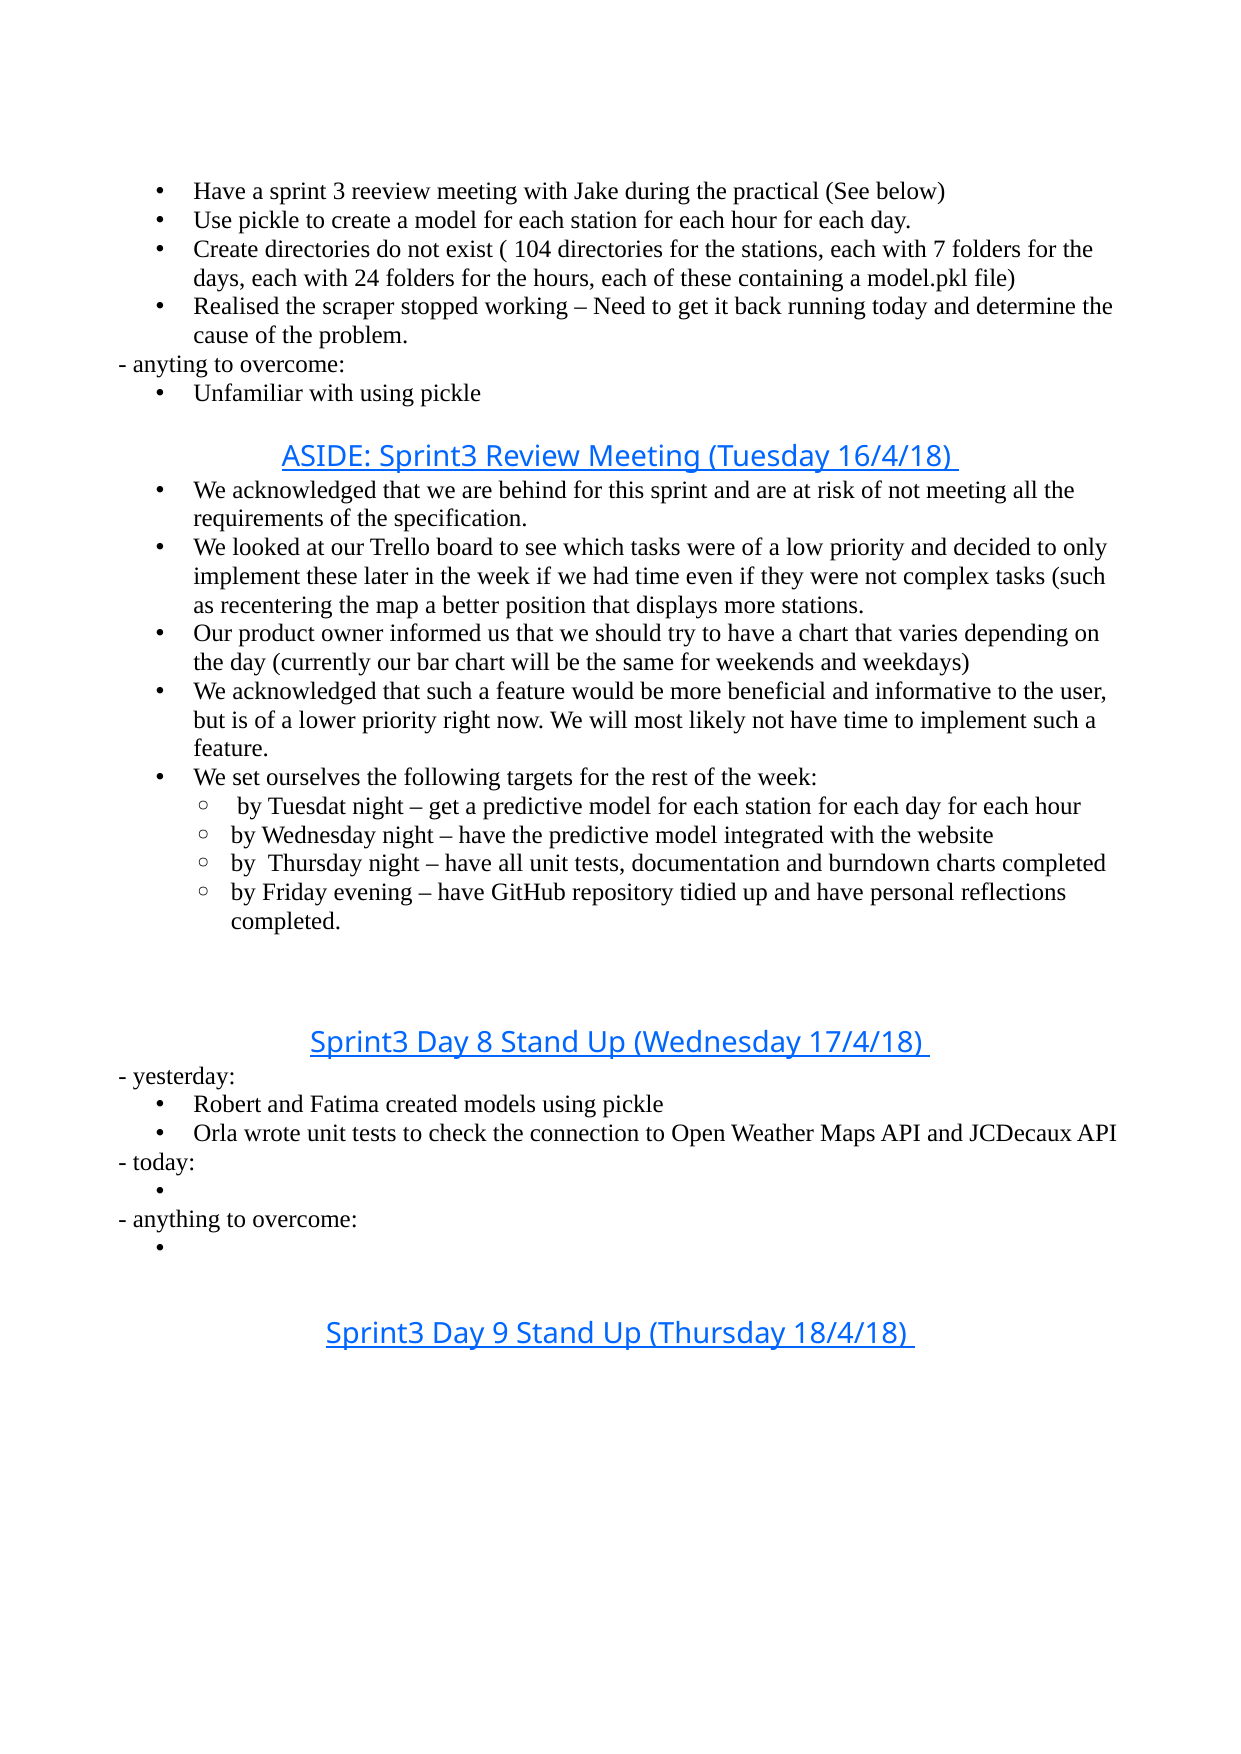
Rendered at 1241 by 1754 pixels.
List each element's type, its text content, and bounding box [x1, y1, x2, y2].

text - yesterday: [118, 1061, 1122, 1089]
text ASIDE: Sprint3 Review Meeting (Tuesday 16/4/18) [118, 435, 1122, 475]
list by Wednesday night – have the predictive model integrated with the website [193, 820, 1122, 848]
list Our product owner informed us that we should try to have a chart that varies depending on the day (currently our bar chart will be the same for weekends and weekdays) [156, 618, 1122, 676]
text Sprint3 Day 9 Stand Up (Thursday 18/4/18) [118, 1312, 1122, 1352]
list We acknowledged that we are behind for this sprint and are at risk of not meeting all the requirements of the specification. [156, 475, 1122, 532]
text Sprint3 Day 8 Stand Up (Wednesday 17/4/18) [118, 1021, 1122, 1061]
text - today: [118, 1147, 1122, 1176]
text - anyting to overcome: [118, 349, 1122, 378]
list We acknowledged that such a feature would be more beneficial and informative to the user, but is of a lower priority right now. We will most likely not have time to implement such a feature. [156, 676, 1122, 762]
list Orla wrote unit tests to check the connection to Open Weather Maps API and JCDecaux API [156, 1118, 1122, 1147]
list by Tuesdat night – get a predictive model for each station for each day for each hour [193, 791, 1122, 820]
list Robert and Fatima created models using pickle [156, 1089, 1122, 1118]
list Unfamiliar with using pickle [156, 378, 1122, 406]
list Create directories do not exist ( 104 directories for the stations, each with 7 folders for the days, each with 24 folders for the hours, each of these containing a model.pkl file) [156, 234, 1122, 291]
list Have a sprint 3 reeview meeting with Jake during the practical (See below) [156, 176, 1122, 205]
list We set ourselves the following targets for the rest of the week: [156, 762, 1122, 791]
list by Thursday night – have all unit tests, documentation and burndown charts completed [193, 848, 1122, 877]
list Realised the scraper stopped working – Need to get it back running today and determine the cause of the problem. [156, 291, 1122, 349]
list We looked at our Trello board to see which tasks were of a low priority and decided to only implement these later in the week if we had time even if they were not complex tasks (such as recentering the map a better position that displays more stations. [156, 532, 1122, 618]
list Use pickle to create a model for each station for each hour for each day. [156, 205, 1122, 234]
text - anything to overcome: [118, 1204, 1122, 1233]
list by Friday evening – have GitHub repository tidied up and have personal reflections completed. [193, 877, 1122, 935]
